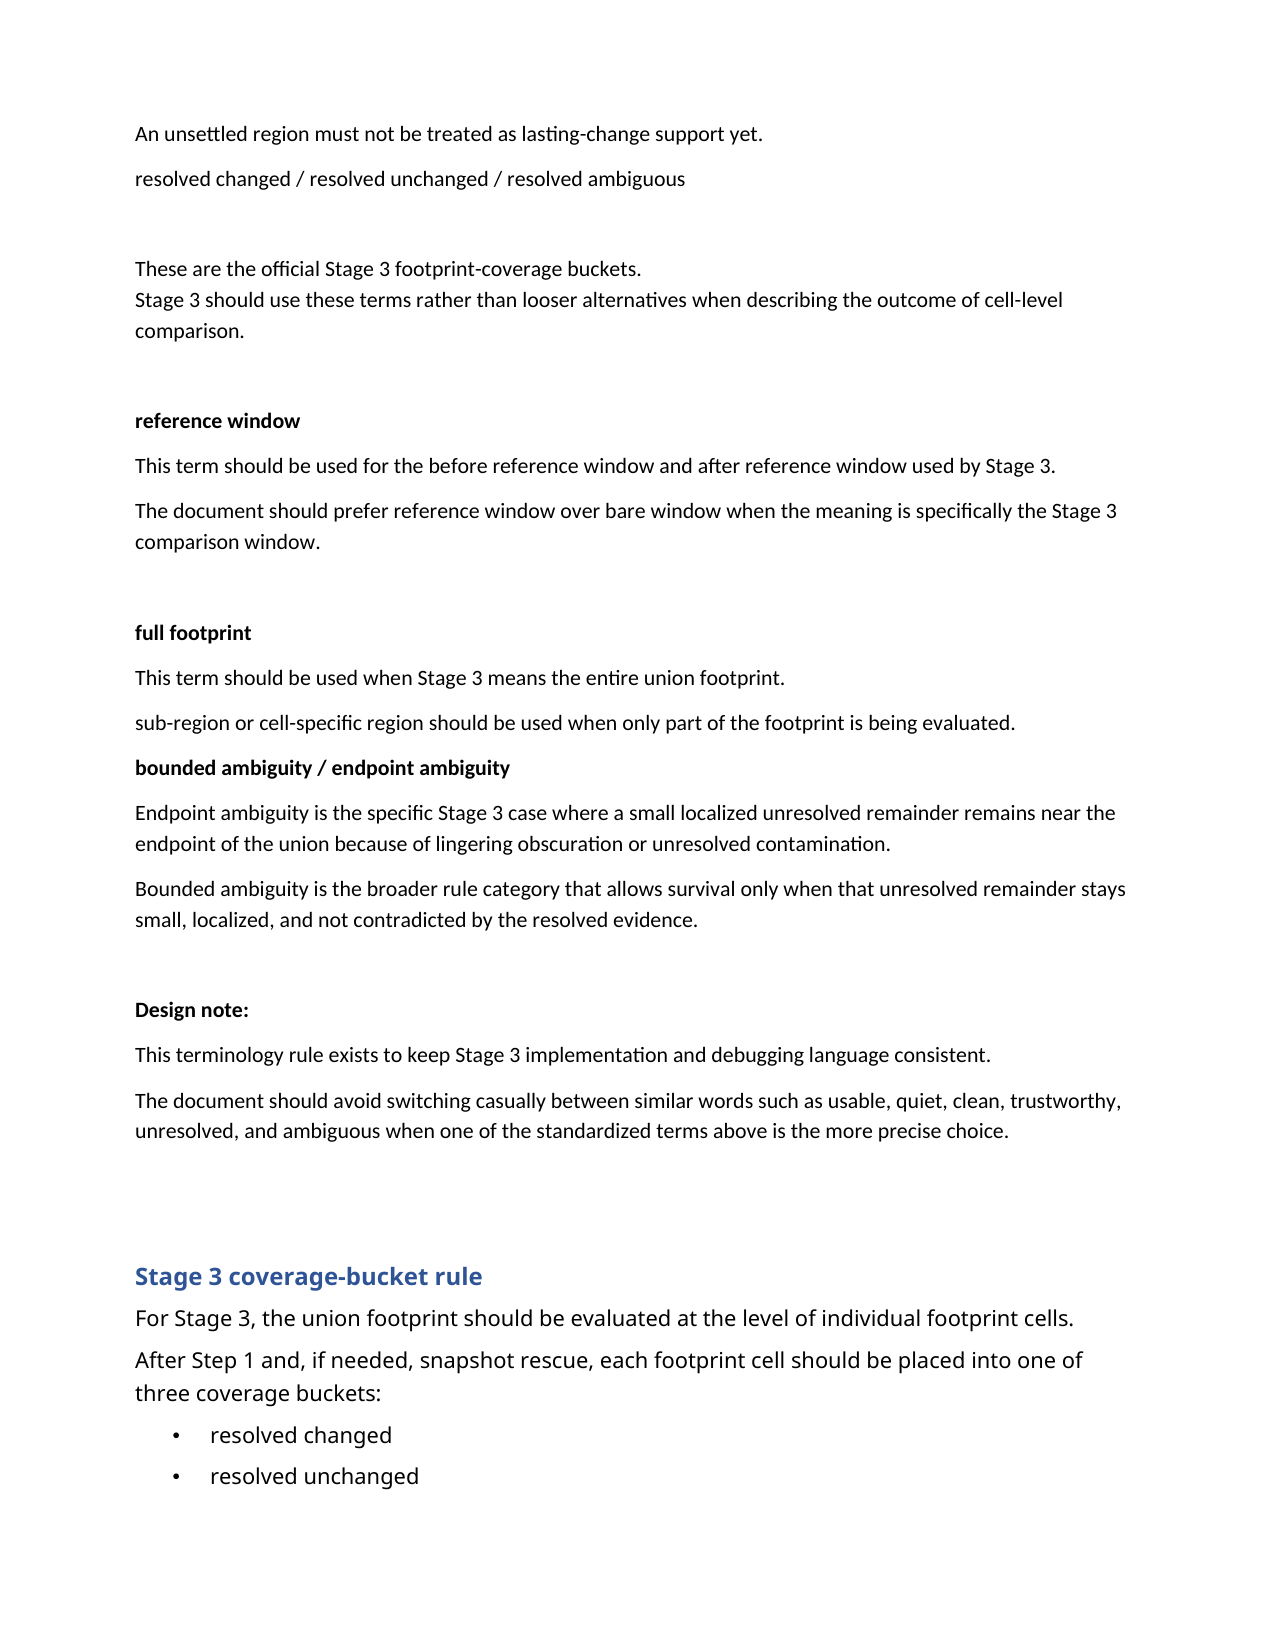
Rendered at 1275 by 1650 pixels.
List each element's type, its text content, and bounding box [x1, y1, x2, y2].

text full footprint [135, 619, 1140, 645]
text Endpoint ambiguity is the specific Stage 3 case where a small localized unresolved remainder remains near the endpoint of the union because of lingering obscuration or unresolved contamination. [135, 799, 1140, 857]
text Design note: [135, 996, 1140, 1023]
text After Step 1 and, if needed, snapshot rescue, each footprint cell should be placed into one of three coverage buckets: [135, 1344, 1140, 1408]
list resolved changed [172, 1419, 1140, 1449]
text For Stage 3, the union footprint should be evaluated at the level of individual footprint cells. [135, 1303, 1140, 1333]
text The document should prefer reference window over bare window when the meaning is specifically the Stage 3 comparison window. [135, 498, 1140, 555]
text reference window [135, 407, 1140, 434]
text This term should be used for the before reference window and after reference window used by Stage 3. [135, 452, 1140, 479]
text The document should avoid switching casually between similar words such as usable, quiet, clean, trustworthy, unresolved, and ambiguous when one of the standardized terms above is the more precise choice. [135, 1087, 1140, 1144]
text An unsettled region must not be treated as lasting-change support yet. [135, 120, 1140, 147]
text Bounded ambiguity is the broader rule category that allows survival only when that unresolved remainder stays small, localized, and not contradicted by the resolved evidence. [135, 875, 1140, 933]
list resolved unchanged [172, 1461, 1140, 1491]
subtitle Stage 3 coverage-bucket rule [135, 1259, 1140, 1292]
text These are the official Stage 3 footprint-coverage buckets. Stage 3 should use these terms rather than looser alternatives when describing the outcome of cell-level comparison. [135, 256, 1140, 343]
text This terminology rule exists to keep Stage 3 implementation and debugging language consistent. [135, 1042, 1140, 1068]
text sub-region or cell-specific region should be used when only part of the footprint is being evaluated. [135, 709, 1140, 736]
text resolved changed / resolved unchanged / resolved ambiguous [135, 165, 1140, 192]
text This term should be used when Stage 3 means the entire union footprint. [135, 664, 1140, 691]
text bounded ambiguity / endpoint ambiguity [135, 754, 1140, 781]
